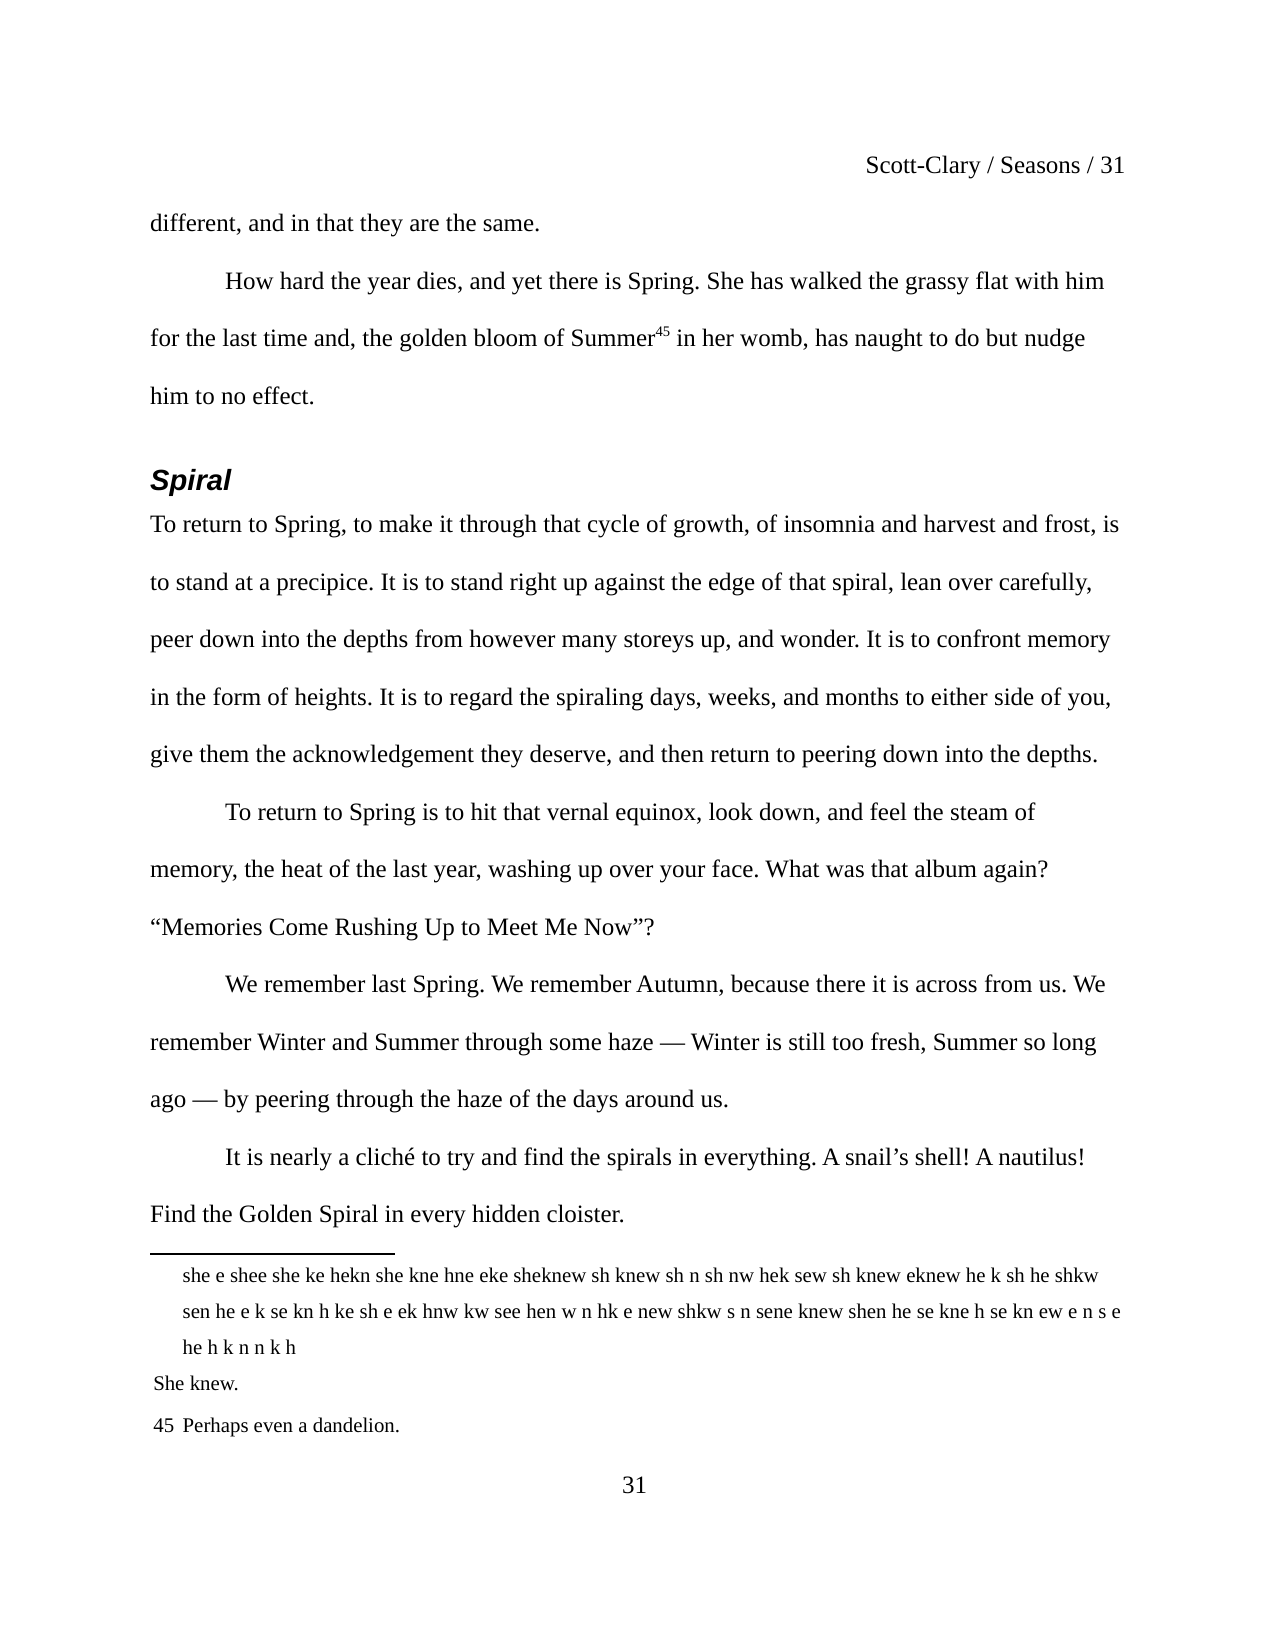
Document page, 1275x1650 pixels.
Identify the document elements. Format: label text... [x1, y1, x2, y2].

text different, and in that they are the same. [150, 208, 1125, 237]
text How hard the year dies, and yet there is Spring. She has walked the grassy flat with him for the last time and, the golden bloom of Summer in her womb, has naught to do but nudge him to no effect. [150, 266, 1125, 409]
text To return to Spring is to hit that vernal equinox, look down, and feel the steam of memory, the heat of the last year, washing up over your face. What was that album again? “Memories Come Rushing Up to Meet Me Now”? [150, 797, 1125, 941]
text She knew. [150, 1368, 1125, 1398]
text It is nearly a cliché to try and find the spirals in everything. A snail’s shell! A nautilus! Find the Golden Spiral in every hidden cloister. [150, 1142, 1125, 1228]
text Perhaps even a dandelion. [150, 1410, 1125, 1440]
text We remember last Spring. We remember Autumn, because there it is across from us. We remember Winter and Summer through some haze — Winter is still too fresh, Summer so long ago — by peering through the haze of the days around us. [150, 969, 1125, 1113]
text she e shee she ke hekn she kne hne eke sheknew sh knew sh n sh nw hek sew sh knew eknew he k sh he shkw sen he e k se kn h ke sh e ek hnw kw see hen w n hk e new shkw s n sene knew shen he se kne h se kn ew e n s e he h k n n k h [150, 1260, 1125, 1359]
subtitle Spiral [150, 463, 1125, 497]
text To return to Spring, to make it through that cycle of growth, of insomnia and harvest and frost, is to stand at a precipice. It is to stand right up against the edge of that spiral, lean over carefully, peer down into the depths from however many storeys up, and wonder. It is to confront memory in the form of heights. It is to regard the spiraling days, weeks, and months to either side of you, give them the acknowledgement they deserve, and then return to peering down into the depths. [150, 509, 1125, 768]
